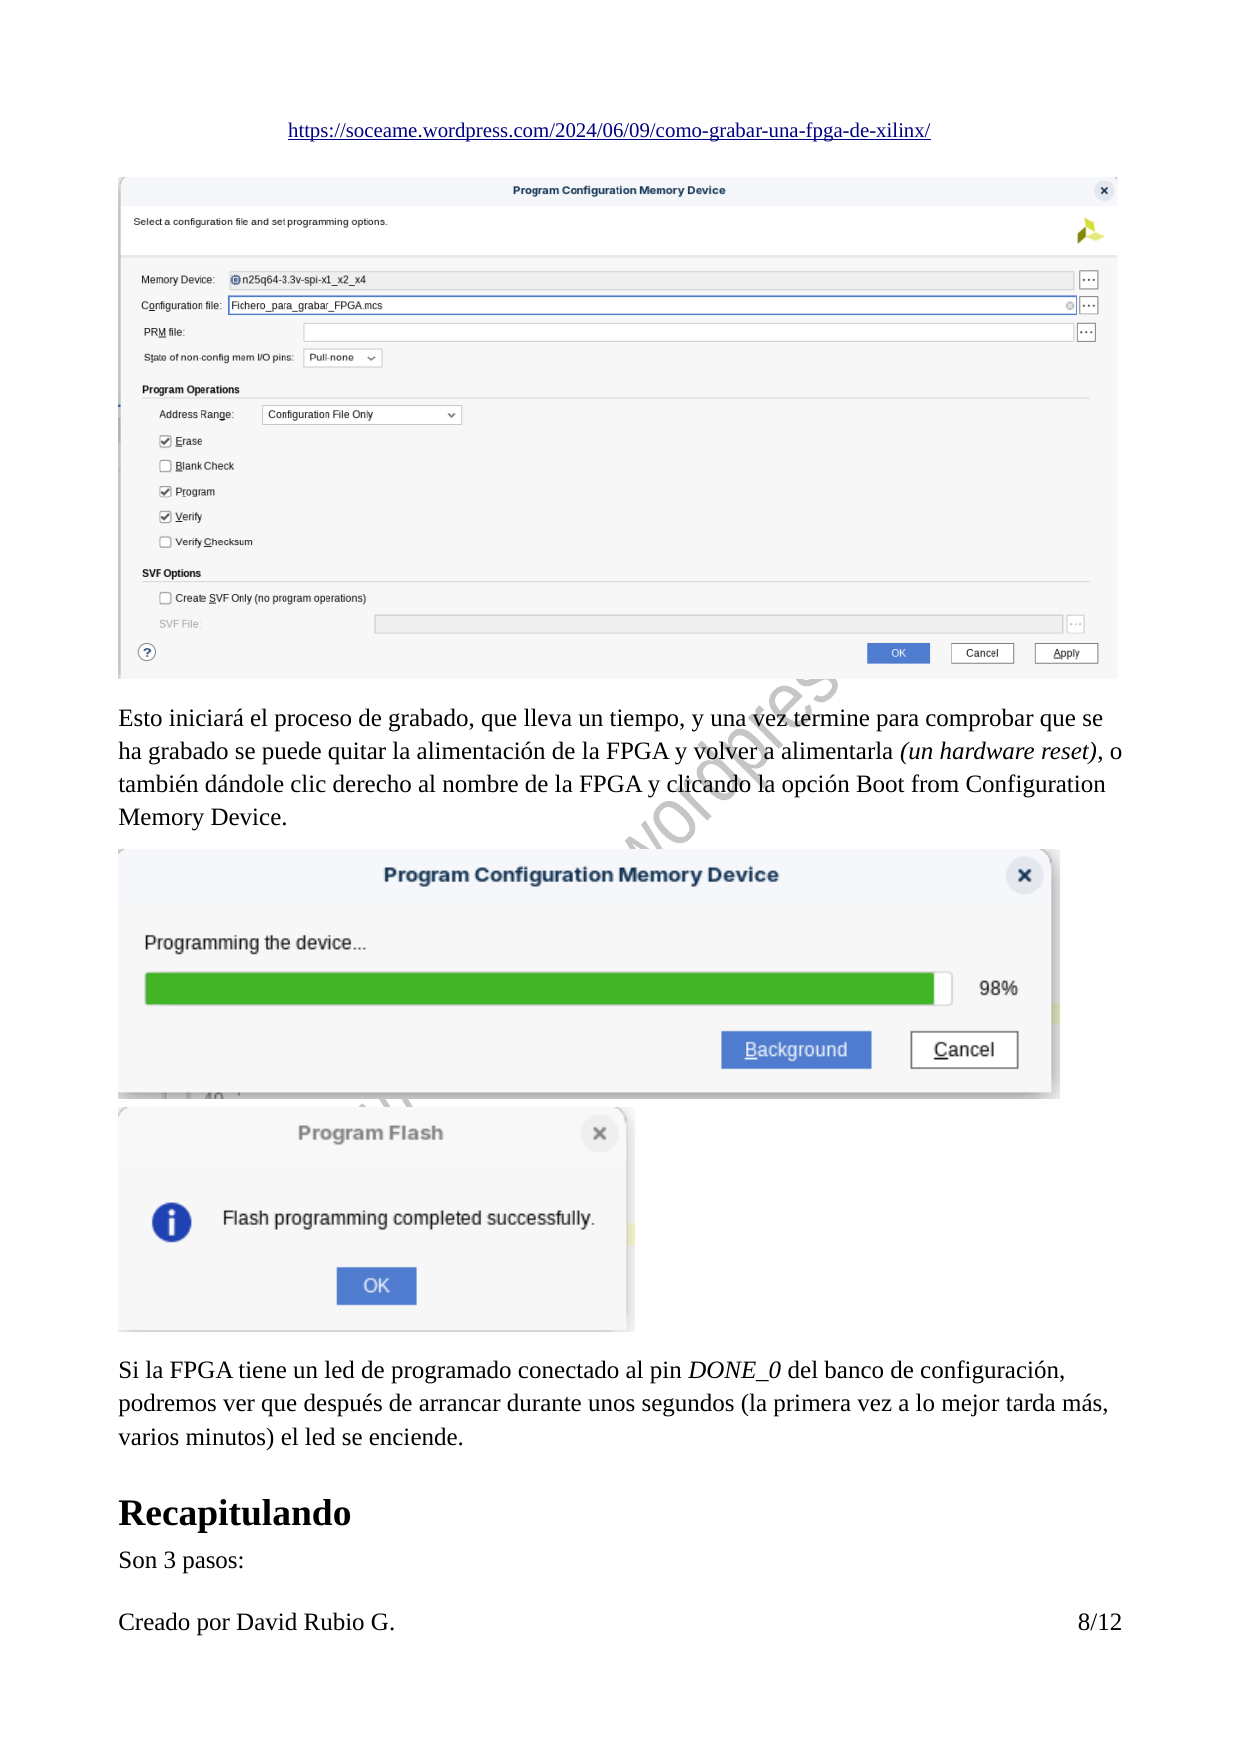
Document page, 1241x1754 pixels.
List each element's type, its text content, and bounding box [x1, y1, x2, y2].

picture [118, 177, 1118, 679]
text Si la FPGA tiene un led de programado conectado al pin DONE_0 del banco de configuración, podremos ver que después de arrancar durante unos segundos (la primera vez a lo mejor tarda más, varios minutos) el led se enciende. [118, 1356, 1122, 1450]
picture [118, 1107, 636, 1332]
text Esto iniciará el proceso de grabado, que lleva un tiempo, y una vez termine para comprobar que se ha grabado se puede quitar la alimentación de la FPGA y volver a alimentarla (un hardware reset), o también dándole clic derecho al nombre de la FPGA y clicando la opción Boot from Configuration Memory Device. [118, 703, 1122, 831]
text Son 3 pasos: [118, 1546, 1122, 1574]
picture [118, 849, 1061, 1099]
subtitle Recapitulando [118, 1490, 1122, 1533]
